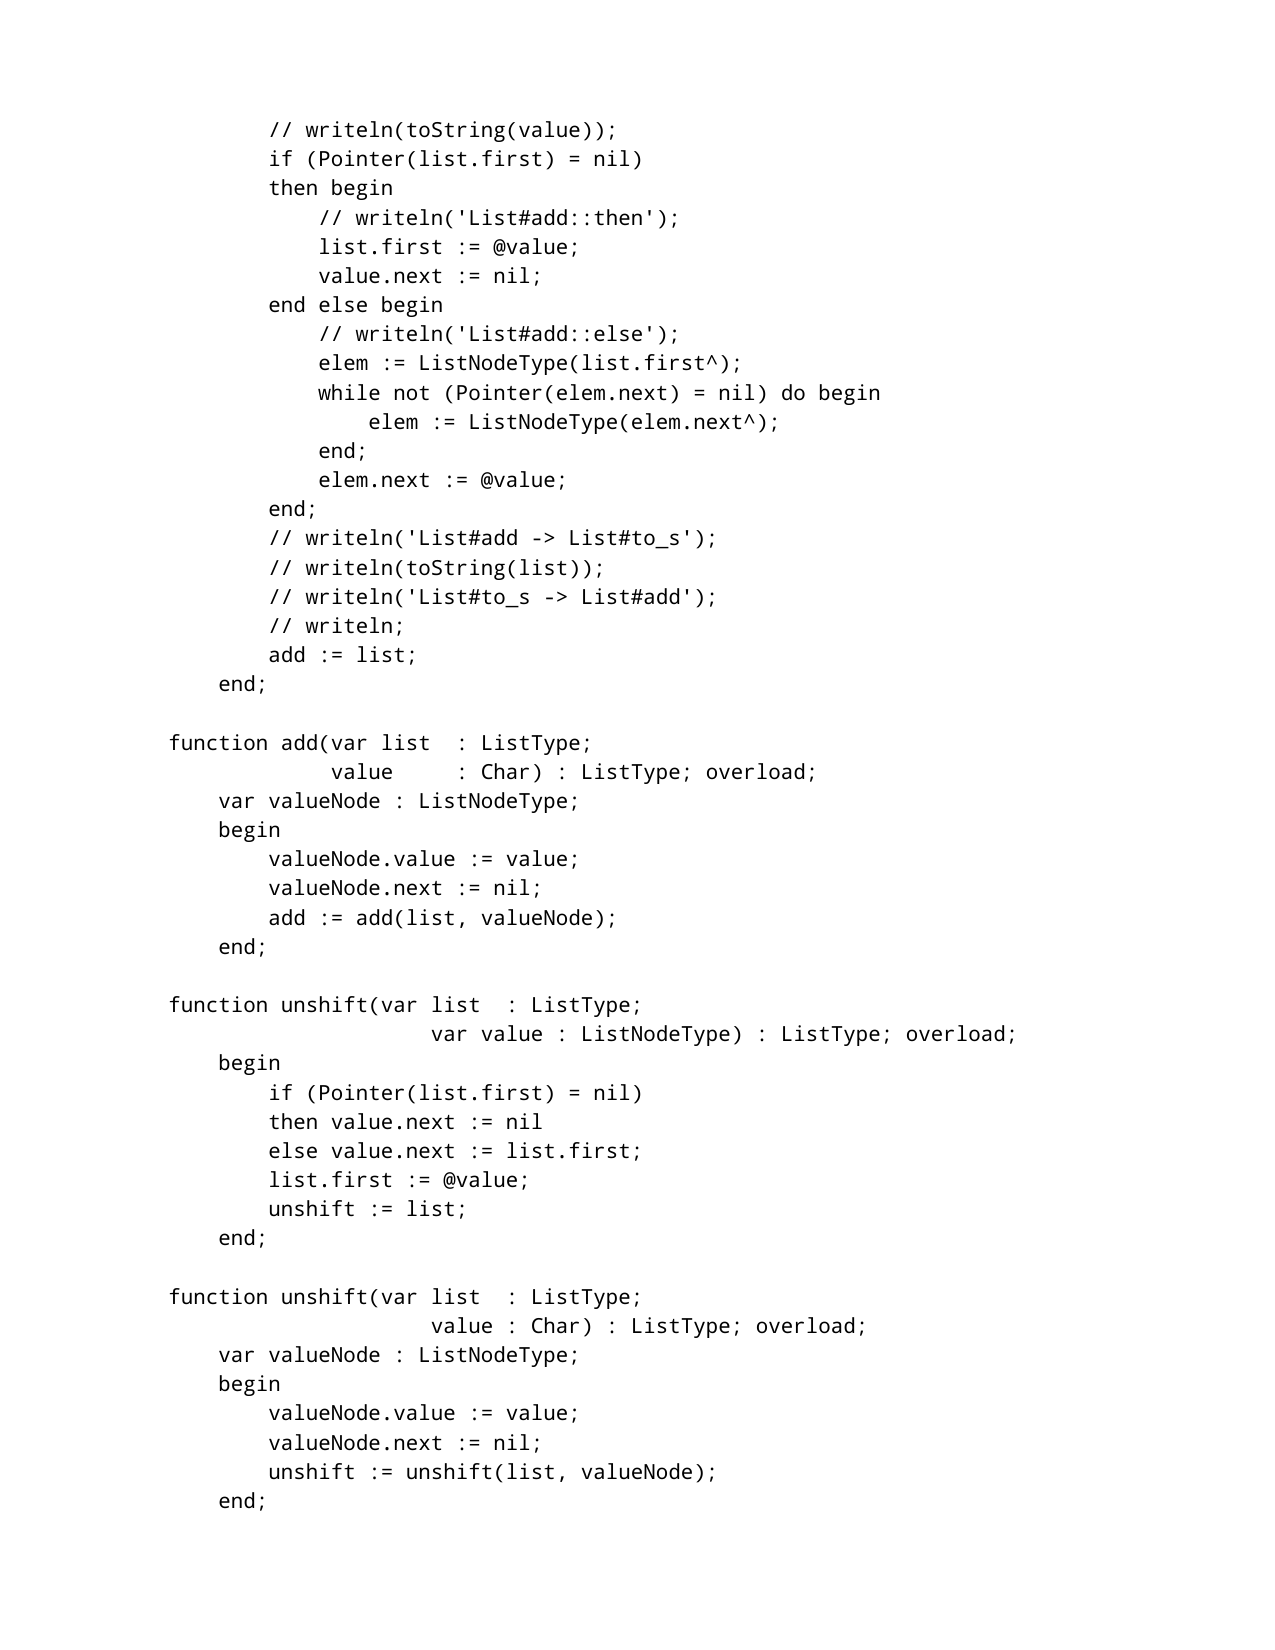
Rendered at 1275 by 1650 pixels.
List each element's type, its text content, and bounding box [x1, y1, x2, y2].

text else value.next := list.first; [118, 1139, 1157, 1163]
text // writeln('List#add::then'); [118, 206, 1157, 230]
text elem := ListNodeType(elem.next^); [118, 410, 1157, 434]
text end; [118, 672, 1157, 697]
text // writeln(toString(list)); [118, 556, 1157, 580]
text end; [118, 1489, 1157, 1513]
text begin [118, 1372, 1157, 1397]
text value.next := nil; [118, 264, 1157, 288]
text end; [118, 935, 1157, 959]
text value : Char) : ListType; overload; [118, 1314, 1157, 1338]
text elem.next := @value; [118, 468, 1157, 492]
text value : Char) : ListType; overload; [118, 760, 1157, 784]
text function unshift(var list : ListType; [118, 1285, 1157, 1309]
text list.first := @value; [118, 235, 1157, 259]
text while not (Pointer(elem.next) = nil) do begin [118, 381, 1157, 405]
text end; [118, 1226, 1157, 1251]
text if (Pointer(list.first) = nil) [118, 1081, 1157, 1105]
text valueNode.value := value; [118, 847, 1157, 872]
text begin [118, 818, 1157, 842]
text var valueNode : ListNodeType; [118, 1343, 1157, 1367]
text end; [118, 439, 1157, 463]
text valueNode.next := nil; [118, 876, 1157, 901]
text // writeln('List#add -> List#to_s'); [118, 526, 1157, 551]
text then begin [118, 176, 1157, 201]
text var valueNode : ListNodeType; [118, 789, 1157, 813]
text end else begin [118, 293, 1157, 317]
text unshift := list; [118, 1197, 1157, 1222]
text // writeln('List#add::else'); [118, 322, 1157, 347]
text if (Pointer(list.first) = nil) [118, 147, 1157, 172]
text var value : ListNodeType) : ListType; overload; [118, 1022, 1157, 1047]
text unshift := unshift(list, valueNode); [118, 1460, 1157, 1484]
text function add(var list : ListType; [118, 731, 1157, 755]
text // writeln; [118, 614, 1157, 638]
text list.first := @value; [118, 1168, 1157, 1192]
text // writeln('List#to_s -> List#add'); [118, 585, 1157, 609]
text add := add(list, valueNode); [118, 906, 1157, 930]
text then value.next := nil [118, 1110, 1157, 1134]
text elem := ListNodeType(list.first^); [118, 351, 1157, 376]
text begin [118, 1051, 1157, 1076]
text function unshift(var list : ListType; [118, 993, 1157, 1017]
text add := list; [118, 643, 1157, 667]
text valueNode.value := value; [118, 1401, 1157, 1426]
text valueNode.next := nil; [118, 1431, 1157, 1455]
text end; [118, 497, 1157, 522]
text // writeln(toString(value)); [118, 118, 1157, 142]
